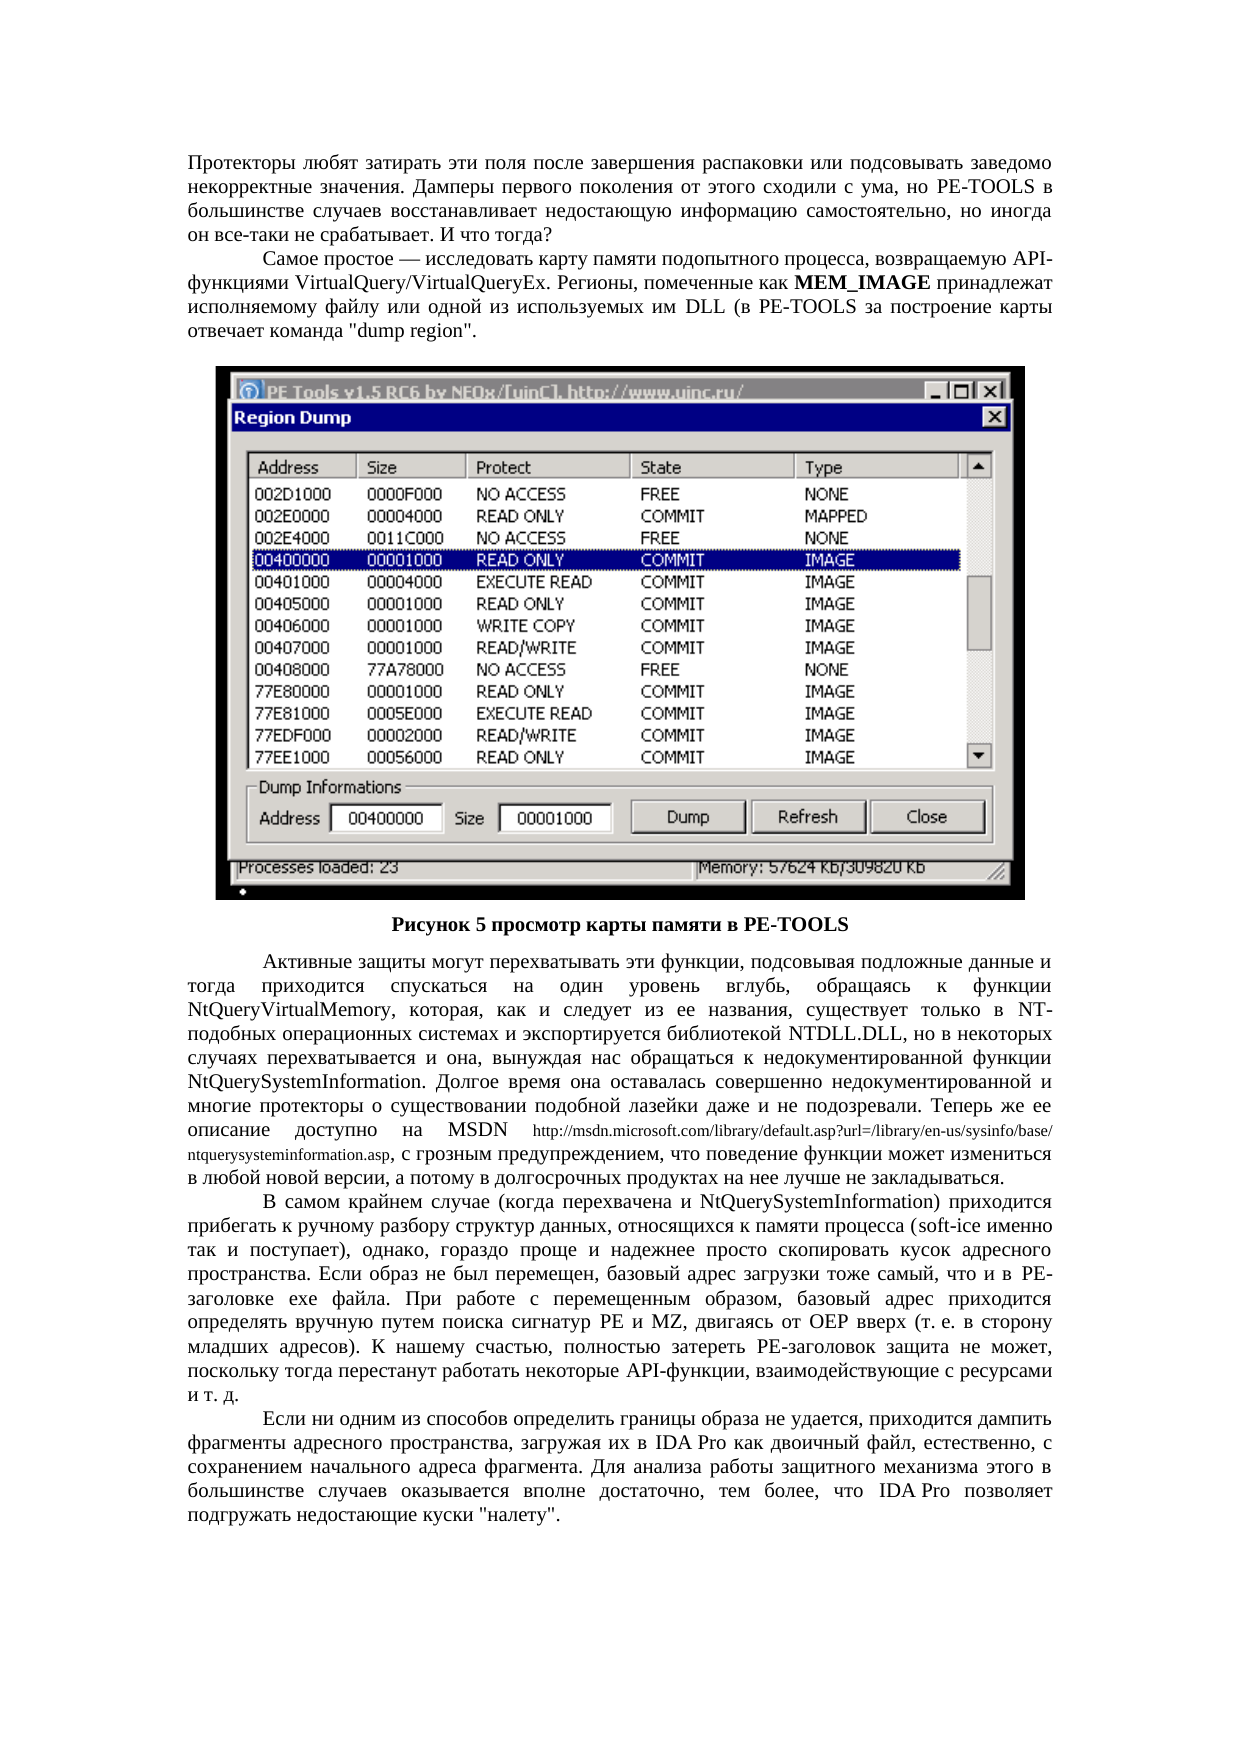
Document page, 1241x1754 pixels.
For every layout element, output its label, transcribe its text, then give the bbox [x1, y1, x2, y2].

picture [215, 366, 1025, 900]
text Если ни одним из способов определить границы образа не удается, приходится дампить фрагменты адресного пространства, загружая их в IDA Pro как двоичный файл, естественно, с сохранением начального адреса фрагмента. Для анализа работы защитного механизма этого в большинстве случаев оказывается вполне достаточно, тем более, что IDA Pro позволяет подгружать недостающие куски "налету". [187, 1406, 1053, 1526]
text Активные защиты могут перехватывать эти функции, подсовывая подложные данные и тогда приходится спускаться на один уровень вглубь, обращаясь к функции NtQueryVirtualMemory, которая, как и следует из ее названия, существует только в NT-подобных операционных системах и экспортируется библиотекой NTDLL.DLL, но в некоторых случаях перехватывается и она, вынуждая нас обращаться к недокументированной функции NtQuerySystemInformation. Долгое время она оставалась совершенно недокументированной и многие протекторы о существовании подобной лазейки даже и не подозревали. Теперь же ее описание доступно на MSDN http://msdn.microsoft.com/library/default.asp?url=/library/en-us/sysinfo/base/ntquerysysteminformation.asp, c грозным предупреждением, что поведение функции может измениться в любой новой версии, а потому в долгосрочных продуктах на нее лучше не закладываться. [187, 948, 1053, 1189]
text Рисунок 5 просмотр карты памяти в PE-TOOLS [187, 912, 1053, 936]
text Самое простое — исследовать карту памяти подопытного процесса, возвращаемую API-функциями VirtualQuery/VirtualQueryEx. Регионы, помеченные как MEM_IMAGE принадлежат исполняемому файлу или одной из используемых им DLL (в PE-TOOLS за построение карты отвечает команда "dump region". [187, 246, 1053, 342]
text Протекторы любят затирать эти поля после завершения распаковки или подсовывать заведомо некорректные значения. Дамперы первого поколения от этого сходили с ума, но PE-TOOLS в большинстве случаев восстанавливает недостающую информацию самостоятельно, но иногда он все-таки не срабатывает. И что тогда? [187, 150, 1053, 246]
text В самом крайнем случае (когда перехвачена и NtQuerySystemInformation) приходится прибегать к ручному разбору структур данных, относящихся к памяти процесса (soft-ice именно так и поступает), однако, гораздо проще и надежнее просто скопировать кусок адресного пространства. Если образ не был перемещен, базовый адрес загрузки тоже самый, что и в PE-заголовке exe файла. При работе с перемещенным образом, базовый адрес приходится определять вручную путем поиска сигнатур PE и MZ, двигаясь от OEP вверх (т. е. в сторону младших адресов). К нашему счастью, полностью затереть PE-заголовок защита не может, поскольку тогда перестанут работать некоторые API-функции, взаимодействующие с ресурсами и т. д. [187, 1189, 1053, 1406]
